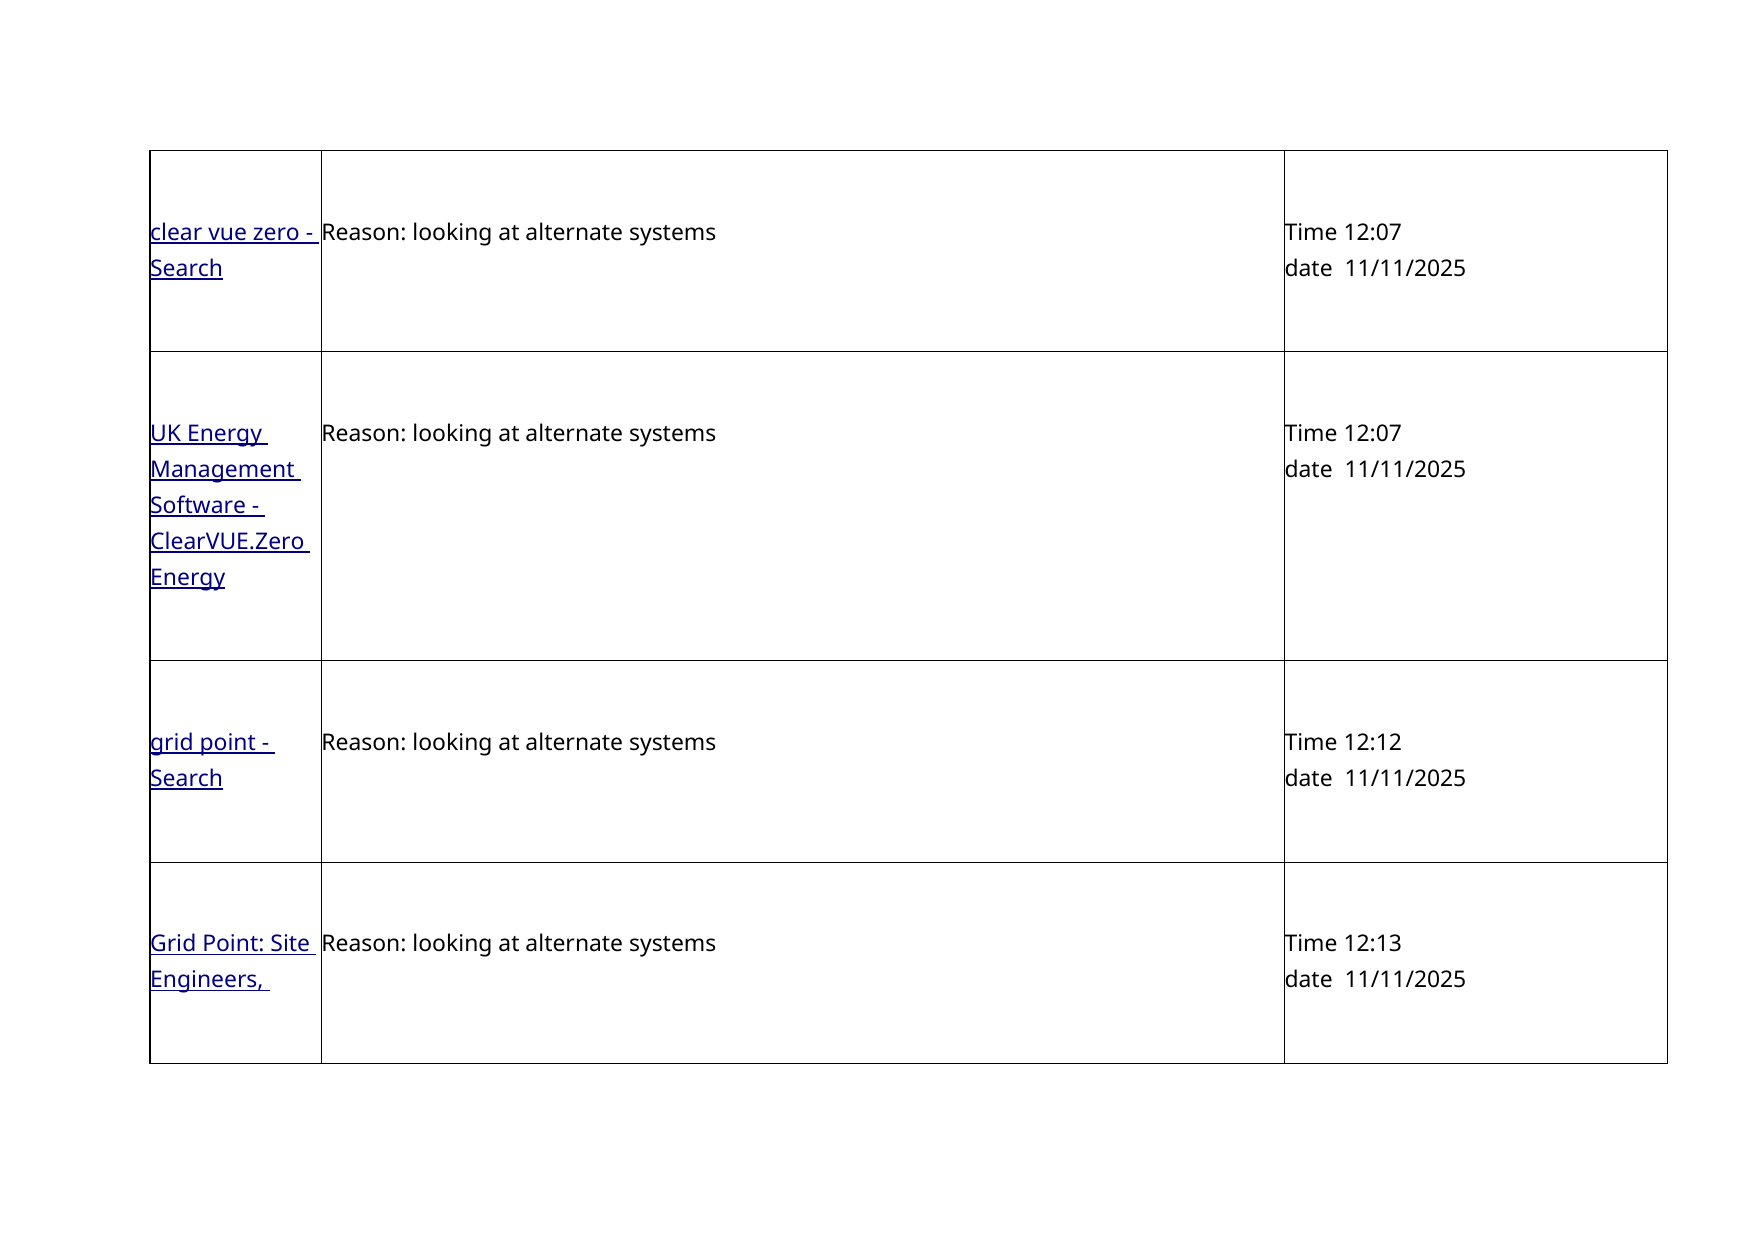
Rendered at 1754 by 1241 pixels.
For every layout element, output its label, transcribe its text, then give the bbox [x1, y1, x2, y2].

table_cell Time 12:07 date 11/11/2025 [1285, 151, 1667, 351]
table_cell UK Energy Management Software - ClearVUE.Zero Energy [151, 352, 321, 660]
table_cell grid point - Search [151, 661, 321, 862]
table_cell Time 12:07 date 11/11/2025 [1285, 352, 1667, 660]
table_cell Time 12:13 date 11/11/2025 [1285, 863, 1667, 1063]
table_cell Reason: looking at alternate systems [322, 151, 1284, 351]
table_cell Time 12:12 date 11/11/2025 [1285, 661, 1667, 862]
table_cell Reason: looking at alternate systems [322, 352, 1284, 660]
table_cell Grid Point: Site Engineers, [151, 863, 321, 1063]
table_cell Reason: looking at alternate systems [322, 661, 1284, 862]
table_cell Reason: looking at alternate systems [322, 863, 1284, 1063]
table_cell clear vue zero - Search [151, 151, 321, 351]
